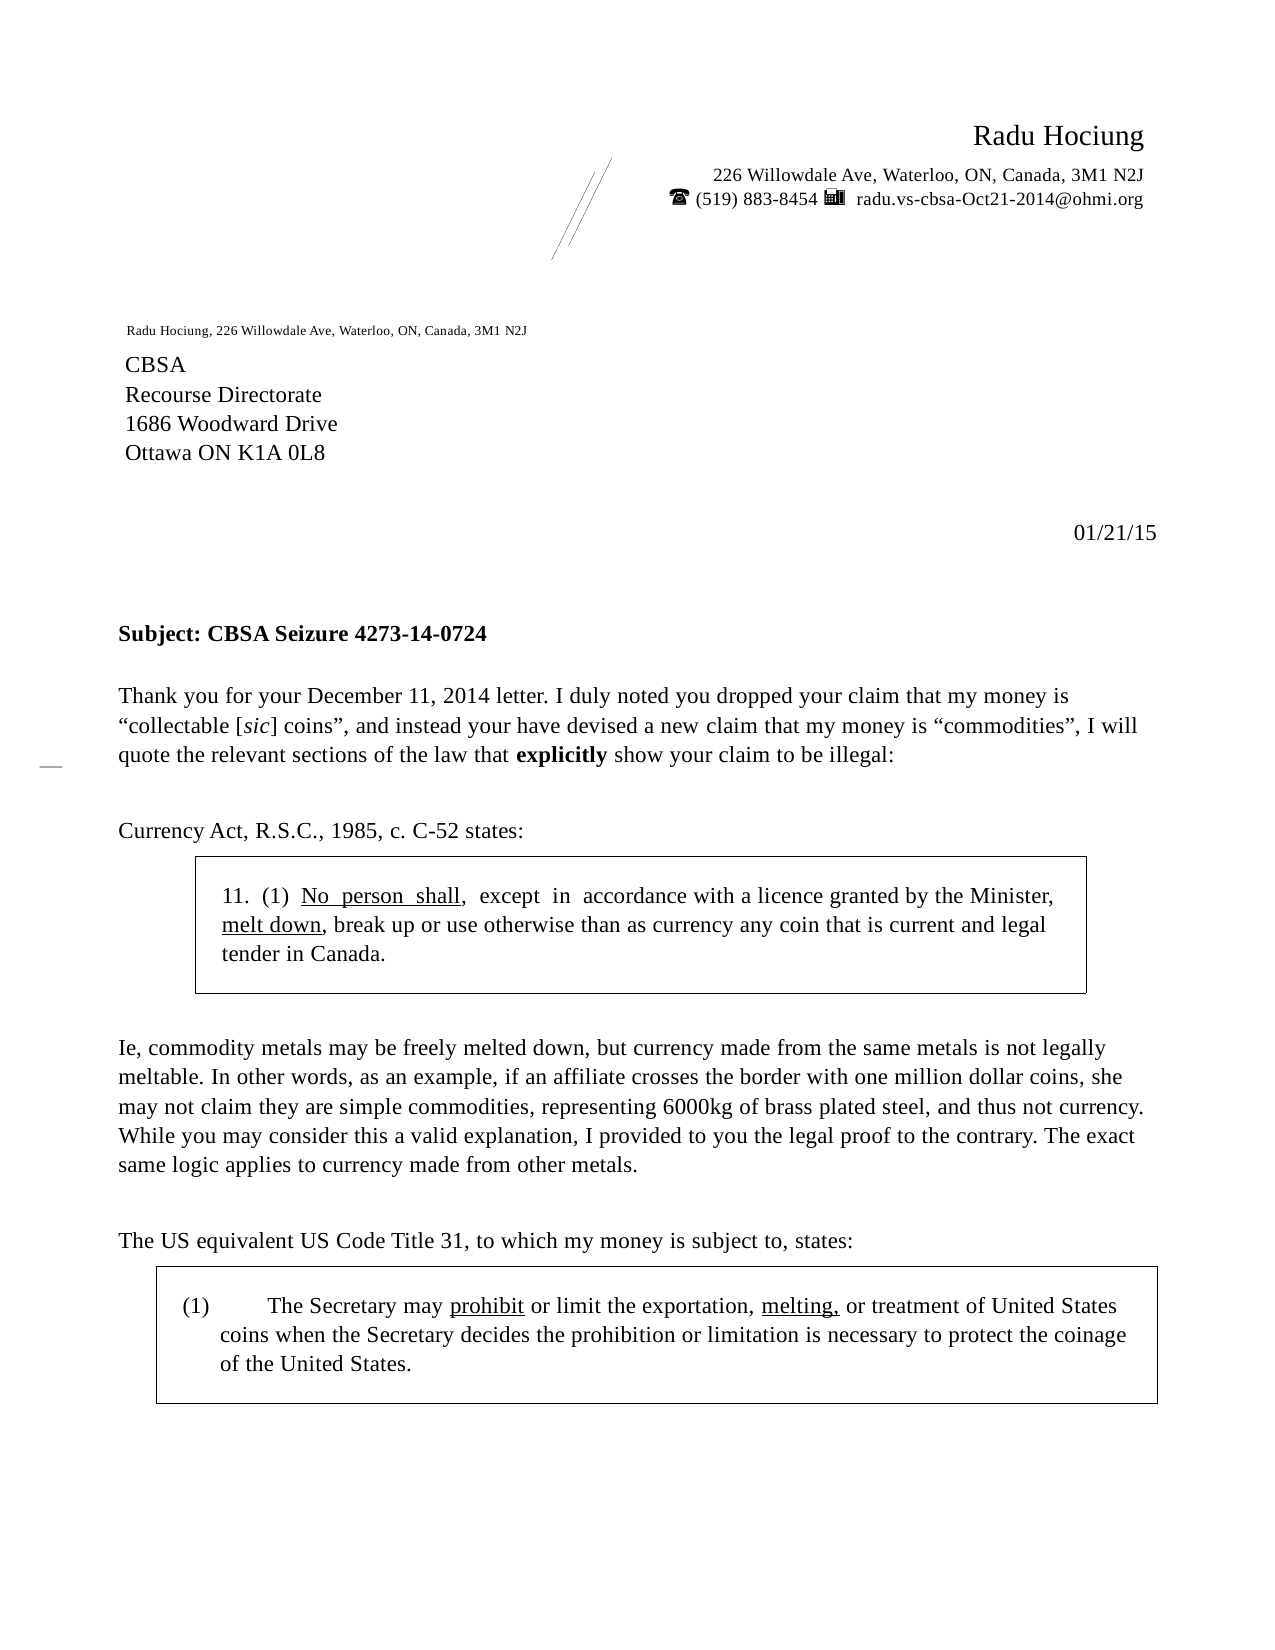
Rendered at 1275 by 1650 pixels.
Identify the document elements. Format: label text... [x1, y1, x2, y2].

text [549, 164, 608, 185]
subtitle Radu Hociung [549, 119, 1144, 152]
text CBSA [125, 352, 564, 378]
text Thank you for your December 11, 2014 letter. I duly noted you dropped your claim that my money is “collectable [sic] coins”, and instead your have devised a new claim that my money is “commodities”, I will quote the relevant sections of the law that explicitly show your claim to be illegal: [118, 683, 1157, 767]
text 1686 Woodward Drive [125, 411, 564, 436]
text — [39, 758, 105, 779]
list The Secretary may prohibit or limit the exportation, melting, or treatment of United States coins when the Secretary decides the prohibition or limitation is necessary to protect the coinage of the United States. [157, 1267, 1157, 1403]
text Ottawa ON K1A 0L8 [125, 440, 564, 466]
text Recourse Directorate [125, 382, 564, 407]
text ☎ (519) 883-8454  radu.vs-cbsa-Oct21-2014@ohmi.org [587, 188, 1144, 210]
text The US equivalent US Code Title 31, to which my money is subject to, states: [118, 1228, 1157, 1254]
text Ie, commodity metals may be freely melted down, but currency made from the same metals is not legally meltable. In other words, as an example, if an affiliate crosses the border with one million dollar coins, she may not claim they are simple commodities, representing 6000kg of brass plated steel, and thus not currency. While you may consider this a valid explanation, I provided to you the legal proof to the contrary. The exact same logic applies to currency made from other metals. [118, 1035, 1157, 1178]
text Currency Act, R.S.C., 1985, c. C-52 states: [118, 818, 1157, 843]
text Radu Hociung, 226 Willowdale Ave, Waterloo, ON, Canada, 3M1 N2J [126, 323, 564, 338]
text 226 Willowdale Ave, Waterloo, ON, Canada, 3M1 N2J [600, 164, 1144, 185]
text 01/21/15 [620, 520, 1157, 546]
text 11. (1) No person shall, except in accordance with a licence granted by the Minister, melt down, break up or use otherwise than as currency any coin that is current and legal tender in Canada. [196, 857, 1086, 993]
text Subject: CBSA Seizure 4273-14-0724 [118, 621, 1157, 646]
